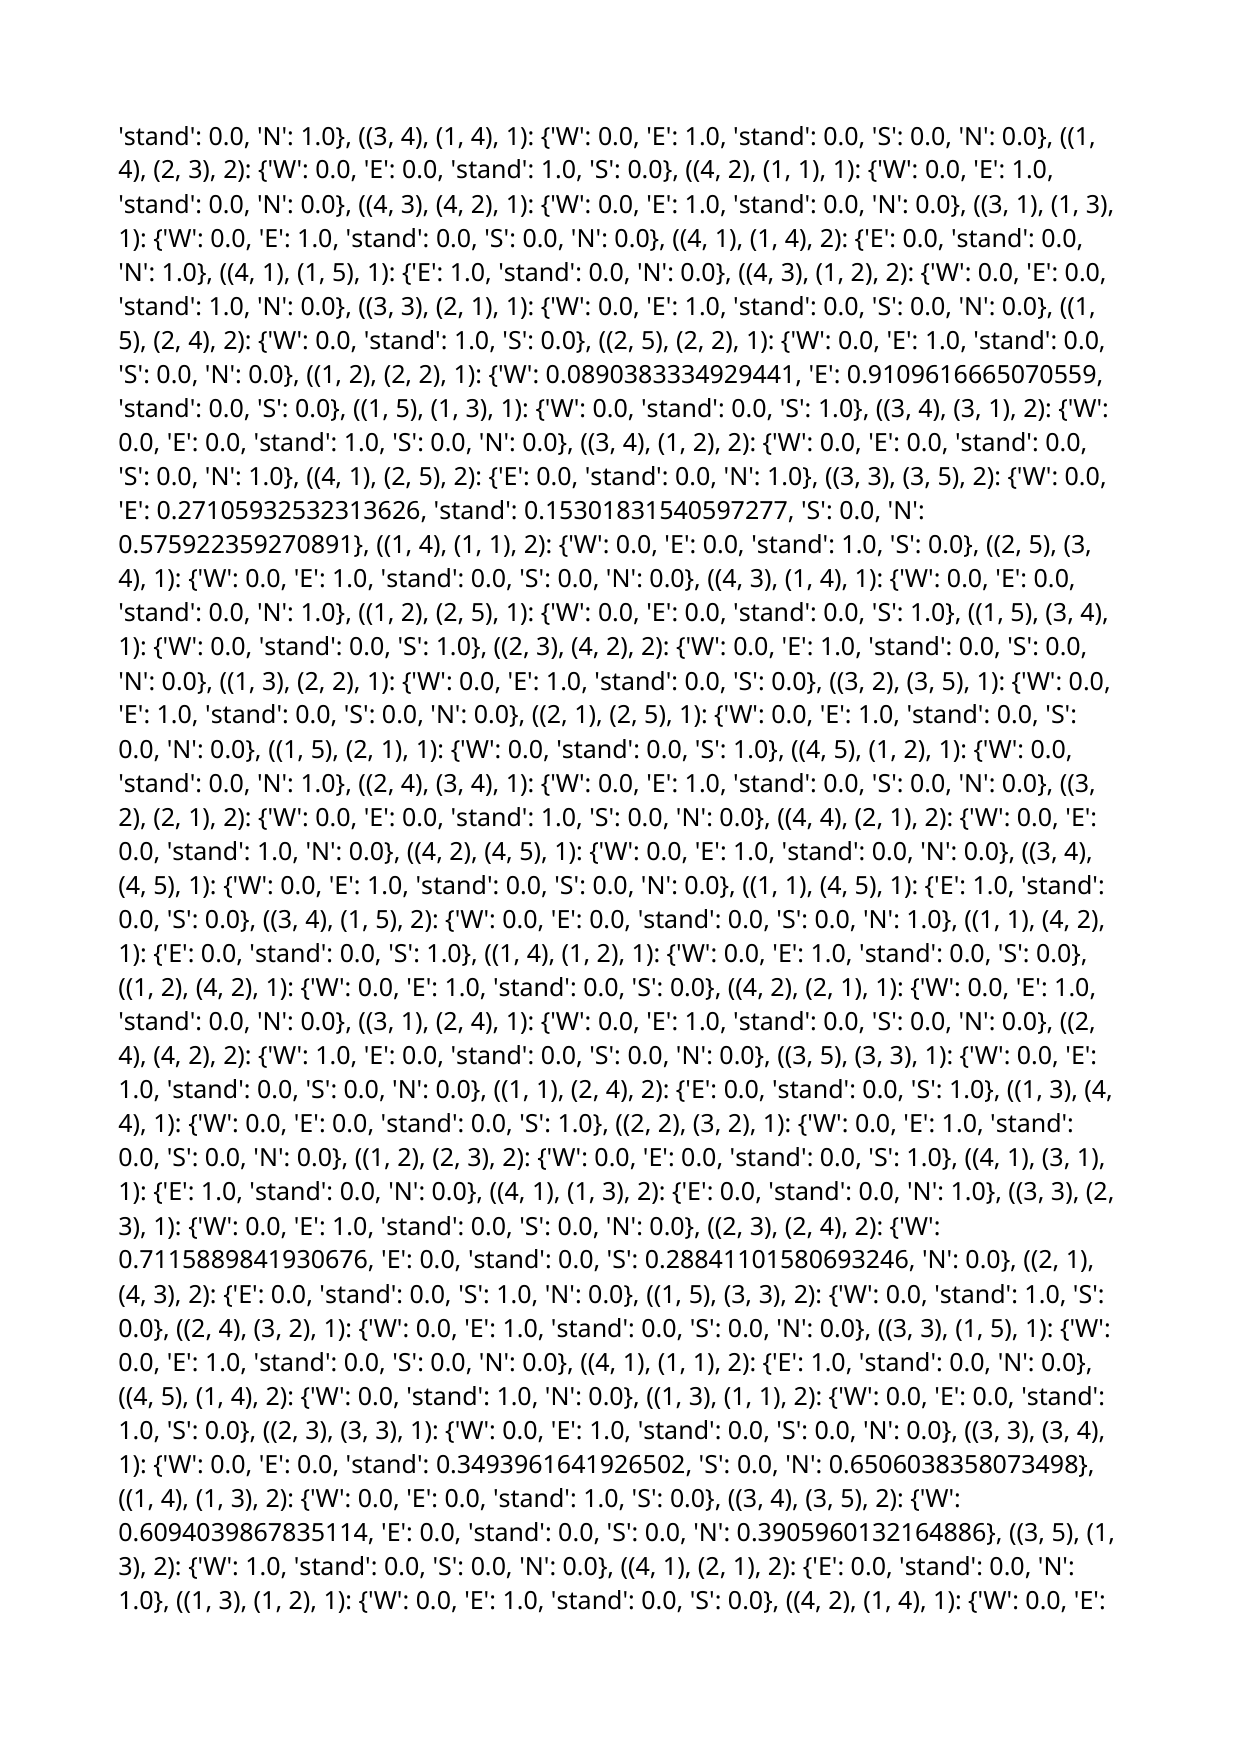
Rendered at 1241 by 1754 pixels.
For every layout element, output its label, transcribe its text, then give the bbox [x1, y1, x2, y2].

text 'stand': 0.0, 'N': 1.0}, ((3, 4), (1, 4), 1): {'W': 0.0, 'E': 1.0, 'stand': 0.0, 'S': 0.0, 'N': 0.0}, ((1, 4), (2, 3), 2): {'W': 0.0, 'E': 0.0, 'stand': 1.0, 'S': 0.0}, ((4, 2), (1, 1), 1): {'W': 0.0, 'E': 1.0, 'stand': 0.0, 'N': 0.0}, ((4, 3), (4, 2), 1): {'W': 0.0, 'E': 1.0, 'stand': 0.0, 'N': 0.0}, ((3, 1), (1, 3), 1): {'W': 0.0, 'E': 1.0, 'stand': 0.0, 'S': 0.0, 'N': 0.0}, ((4, 1), (1, 4), 2): {'E': 0.0, 'stand': 0.0, 'N': 1.0}, ((4, 1), (1, 5), 1): {'E': 1.0, 'stand': 0.0, 'N': 0.0}, ((4, 3), (1, 2), 2): {'W': 0.0, 'E': 0.0, 'stand': 1.0, 'N': 0.0}, ((3, 3), (2, 1), 1): {'W': 0.0, 'E': 1.0, 'stand': 0.0, 'S': 0.0, 'N': 0.0}, ((1, 5), (2, 4), 2): {'W': 0.0, 'stand': 1.0, 'S': 0.0}, ((2, 5), (2, 2), 1): {'W': 0.0, 'E': 1.0, 'stand': 0.0, 'S': 0.0, 'N': 0.0}, ((1, 2), (2, 2), 1): {'W': 0.0890383334929441, 'E': 0.9109616665070559, 'stand': 0.0, 'S': 0.0}, ((1, 5), (1, 3), 1): {'W': 0.0, 'stand': 0.0, 'S': 1.0}, ((3, 4), (3, 1), 2): {'W': 0.0, 'E': 0.0, 'stand': 1.0, 'S': 0.0, 'N': 0.0}, ((3, 4), (1, 2), 2): {'W': 0.0, 'E': 0.0, 'stand': 0.0, 'S': 0.0, 'N': 1.0}, ((4, 1), (2, 5), 2): {'E': 0.0, 'stand': 0.0, 'N': 1.0}, ((3, 3), (3, 5), 2): {'W': 0.0, 'E': 0.27105932532313626, 'stand': 0.15301831540597277, 'S': 0.0, 'N': 0.575922359270891}, ((1, 4), (1, 1), 2): {'W': 0.0, 'E': 0.0, 'stand': 1.0, 'S': 0.0}, ((2, 5), (3, 4), 1): {'W': 0.0, 'E': 1.0, 'stand': 0.0, 'S': 0.0, 'N': 0.0}, ((4, 3), (1, 4), 1): {'W': 0.0, 'E': 0.0, 'stand': 0.0, 'N': 1.0}, ((1, 2), (2, 5), 1): {'W': 0.0, 'E': 0.0, 'stand': 0.0, 'S': 1.0}, ((1, 5), (3, 4), 1): {'W': 0.0, 'stand': 0.0, 'S': 1.0}, ((2, 3), (4, 2), 2): {'W': 0.0, 'E': 1.0, 'stand': 0.0, 'S': 0.0, 'N': 0.0}, ((1, 3), (2, 2), 1): {'W': 0.0, 'E': 1.0, 'stand': 0.0, 'S': 0.0}, ((3, 2), (3, 5), 1): {'W': 0.0, 'E': 1.0, 'stand': 0.0, 'S': 0.0, 'N': 0.0}, ((2, 1), (2, 5), 1): {'W': 0.0, 'E': 1.0, 'stand': 0.0, 'S': 0.0, 'N': 0.0}, ((1, 5), (2, 1), 1): {'W': 0.0, 'stand': 0.0, 'S': 1.0}, ((4, 5), (1, 2), 1): {'W': 0.0, 'stand': 0.0, 'N': 1.0}, ((2, 4), (3, 4), 1): {'W': 0.0, 'E': 1.0, 'stand': 0.0, 'S': 0.0, 'N': 0.0}, ((3, 2), (2, 1), 2): {'W': 0.0, 'E': 0.0, 'stand': 1.0, 'S': 0.0, 'N': 0.0}, ((4, 4), (2, 1), 2): {'W': 0.0, 'E': 0.0, 'stand': 1.0, 'N': 0.0}, ((4, 2), (4, 5), 1): {'W': 0.0, 'E': 1.0, 'stand': 0.0, 'N': 0.0}, ((3, 4), (4, 5), 1): {'W': 0.0, 'E': 1.0, 'stand': 0.0, 'S': 0.0, 'N': 0.0}, ((1, 1), (4, 5), 1): {'E': 1.0, 'stand': 0.0, 'S': 0.0}, ((3, 4), (1, 5), 2): {'W': 0.0, 'E': 0.0, 'stand': 0.0, 'S': 0.0, 'N': 1.0}, ((1, 1), (4, 2), 1): {'E': 0.0, 'stand': 0.0, 'S': 1.0}, ((1, 4), (1, 2), 1): {'W': 0.0, 'E': 1.0, 'stand': 0.0, 'S': 0.0}, ((1, 2), (4, 2), 1): {'W': 0.0, 'E': 1.0, 'stand': 0.0, 'S': 0.0}, ((4, 2), (2, 1), 1): {'W': 0.0, 'E': 1.0, 'stand': 0.0, 'N': 0.0}, ((3, 1), (2, 4), 1): {'W': 0.0, 'E': 1.0, 'stand': 0.0, 'S': 0.0, 'N': 0.0}, ((2, 4), (4, 2), 2): {'W': 1.0, 'E': 0.0, 'stand': 0.0, 'S': 0.0, 'N': 0.0}, ((3, 5), (3, 3), 1): {'W': 0.0, 'E': 1.0, 'stand': 0.0, 'S': 0.0, 'N': 0.0}, ((1, 1), (2, 4), 2): {'E': 0.0, 'stand': 0.0, 'S': 1.0}, ((1, 3), (4, 4), 1): {'W': 0.0, 'E': 0.0, 'stand': 0.0, 'S': 1.0}, ((2, 2), (3, 2), 1): {'W': 0.0, 'E': 1.0, 'stand': 0.0, 'S': 0.0, 'N': 0.0}, ((1, 2), (2, 3), 2): {'W': 0.0, 'E': 0.0, 'stand': 0.0, 'S': 1.0}, ((4, 1), (3, 1), 1): {'E': 1.0, 'stand': 0.0, 'N': 0.0}, ((4, 1), (1, 3), 2): {'E': 0.0, 'stand': 0.0, 'N': 1.0}, ((3, 3), (2, 3), 1): {'W': 0.0, 'E': 1.0, 'stand': 0.0, 'S': 0.0, 'N': 0.0}, ((2, 3), (2, 4), 2): {'W': 0.7115889841930676, 'E': 0.0, 'stand': 0.0, 'S': 0.28841101580693246, 'N': 0.0}, ((2, 1), (4, 3), 2): {'E': 0.0, 'stand': 0.0, 'S': 1.0, 'N': 0.0}, ((1, 5), (3, 3), 2): {'W': 0.0, 'stand': 1.0, 'S': 0.0}, ((2, 4), (3, 2), 1): {'W': 0.0, 'E': 1.0, 'stand': 0.0, 'S': 0.0, 'N': 0.0}, ((3, 3), (1, 5), 1): {'W': 0.0, 'E': 1.0, 'stand': 0.0, 'S': 0.0, 'N': 0.0}, ((4, 1), (1, 1), 2): {'E': 1.0, 'stand': 0.0, 'N': 0.0}, ((4, 5), (1, 4), 2): {'W': 0.0, 'stand': 1.0, 'N': 0.0}, ((1, 3), (1, 1), 2): {'W': 0.0, 'E': 0.0, 'stand': 1.0, 'S': 0.0}, ((2, 3), (3, 3), 1): {'W': 0.0, 'E': 1.0, 'stand': 0.0, 'S': 0.0, 'N': 0.0}, ((3, 3), (3, 4), 1): {'W': 0.0, 'E': 0.0, 'stand': 0.3493961641926502, 'S': 0.0, 'N': 0.6506038358073498}, ((1, 4), (1, 3), 2): {'W': 0.0, 'E': 0.0, 'stand': 1.0, 'S': 0.0}, ((3, 4), (3, 5), 2): {'W': 0.6094039867835114, 'E': 0.0, 'stand': 0.0, 'S': 0.0, 'N': 0.3905960132164886}, ((3, 5), (1, 3), 2): {'W': 1.0, 'stand': 0.0, 'S': 0.0, 'N': 0.0}, ((4, 1), (2, 1), 2): {'E': 0.0, 'stand': 0.0, 'N': 1.0}, ((1, 3), (1, 2), 1): {'W': 0.0, 'E': 1.0, 'stand': 0.0, 'S': 0.0}, ((4, 2), (1, 4), 1): {'W': 0.0, 'E': [118, 118, 1122, 1617]
